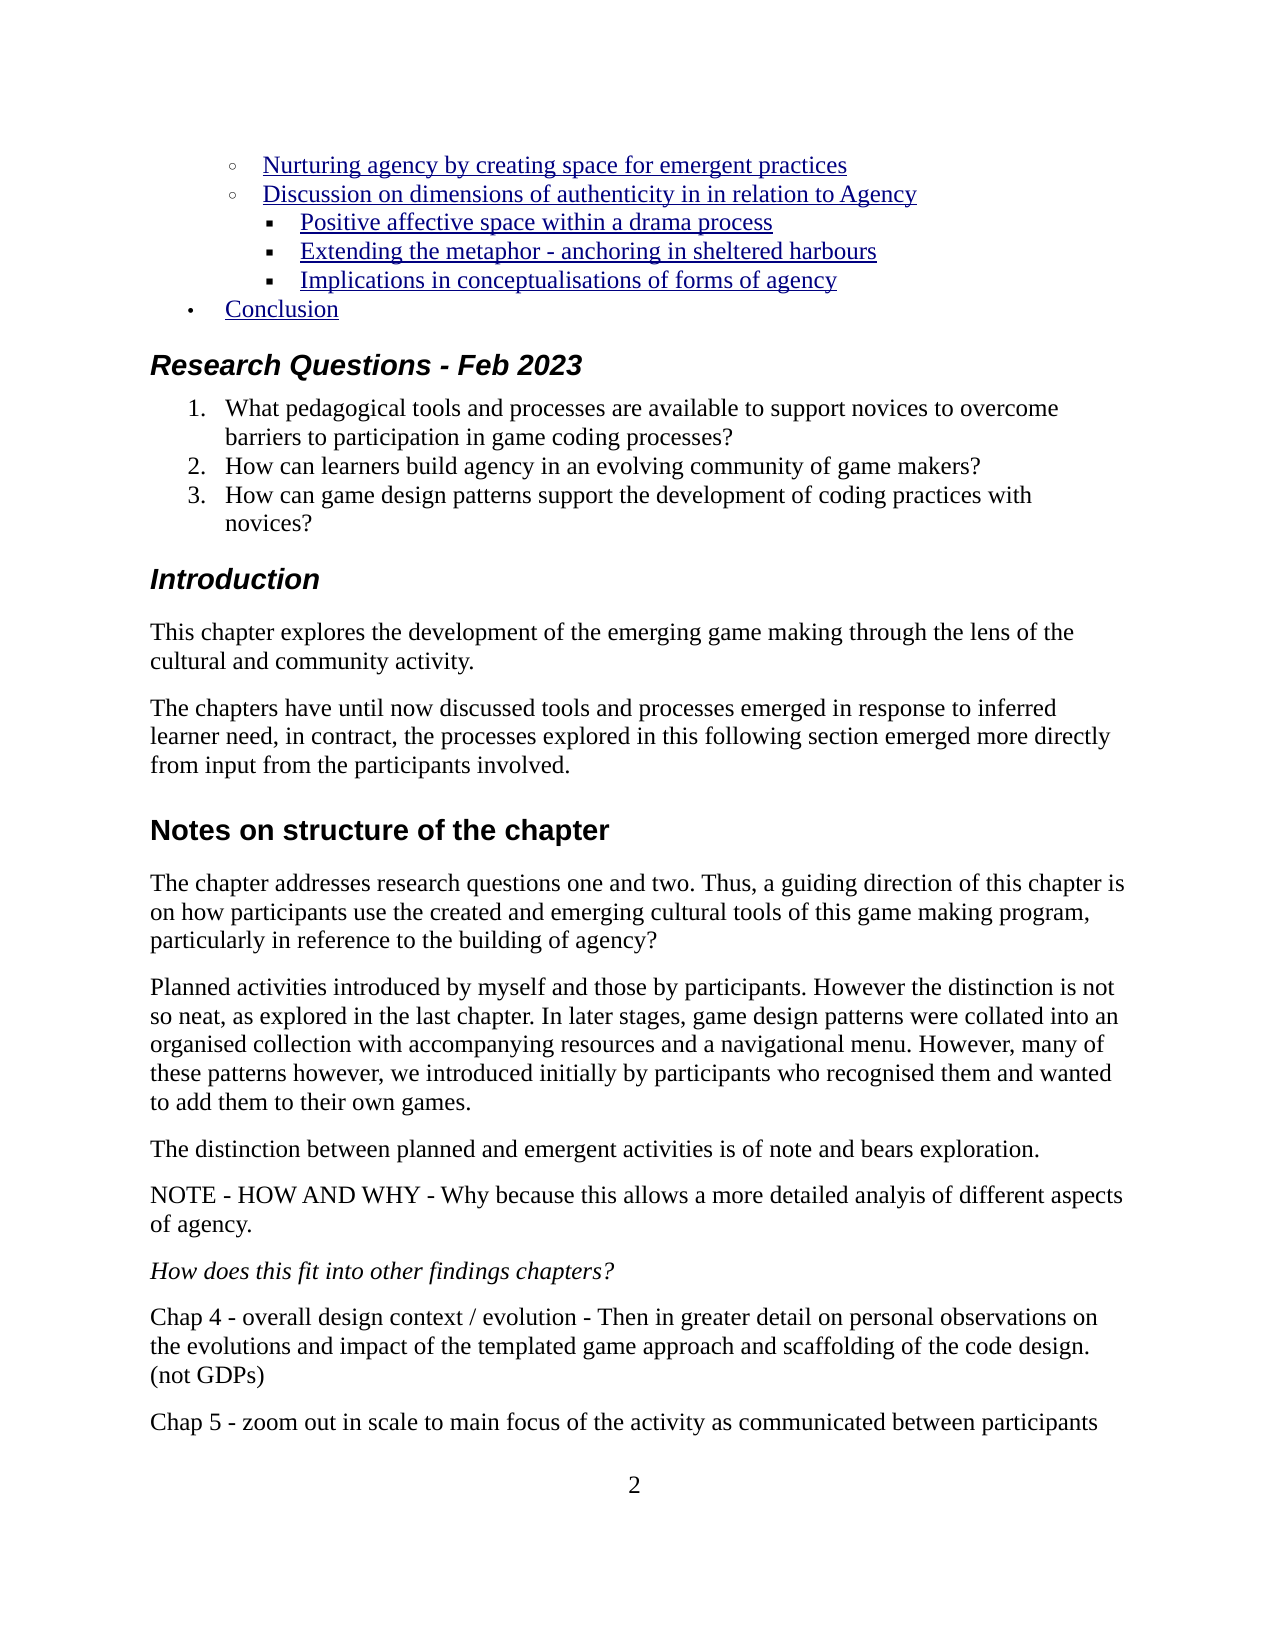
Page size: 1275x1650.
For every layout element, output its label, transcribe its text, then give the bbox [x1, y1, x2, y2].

list How can game design patterns support the development of coding practices with novices? [187, 480, 1125, 537]
list How can learners build agency in an evolving community of game makers? [187, 451, 1125, 480]
list Nurturing agency by creating space for emergent practices [225, 150, 1125, 179]
subtitle Notes on structure of the chapter [150, 813, 1125, 846]
list Positive affective space within a drama process [262, 207, 1125, 236]
text The distinction between planned and emergent activities is of note and bears exploration. [150, 1134, 1125, 1162]
list What pedagogical tools and processes are available to support novices to overcome barriers to participation in game coding processes? [187, 393, 1125, 451]
text The chapters have until now discussed tools and processes emerged in response to inferred learner need, in contract, the processes explored in this following section emerged more directly from input from the participants involved. [150, 693, 1125, 779]
subtitle Research Questions - Feb 2023 [150, 347, 1125, 381]
subtitle Introduction [150, 562, 1125, 596]
list Discussion on dimensions of authenticity in in relation to Agency [225, 179, 1125, 207]
text Chap 4 - overall design context / evolution - Then in greater detail on personal observations on the evolutions and impact of the templated game approach and scaffolding of the code design. (not GDPs) [150, 1302, 1125, 1389]
list Extending the metaphor - anchoring in sheltered harbours [262, 236, 1125, 265]
text NOTE - HOW AND WHY - Why because this allows a more detailed analyis of different aspects of agency. [150, 1180, 1125, 1238]
text This chapter explores the development of the emerging game making through the lens of the cultural and community activity. [150, 617, 1125, 675]
list Conclusion [187, 294, 1125, 322]
text The chapter addresses research questions one and two. Thus, a guiding direction of this chapter is on how participants use the created and emerging cultural tools of this game making program, particularly in reference to the building of agency? [150, 868, 1125, 954]
text Planned activities introduced by myself and those by participants. However the distinction is not so neat, as explored in the last chapter. In later stages, game design patterns were collated into an organised collection with accompanying resources and a navigational menu. However, many of these patterns however, we introduced initially by participants who recognised them and wanted to add them to their own games. [150, 972, 1125, 1116]
text How does this fit into other findings chapters? [150, 1256, 1125, 1284]
list Implications in conceptualisations of forms of agency [262, 265, 1125, 294]
text Chap 5 - zoom out in scale to main focus of the activity as communicated between participants [150, 1407, 1125, 1435]
